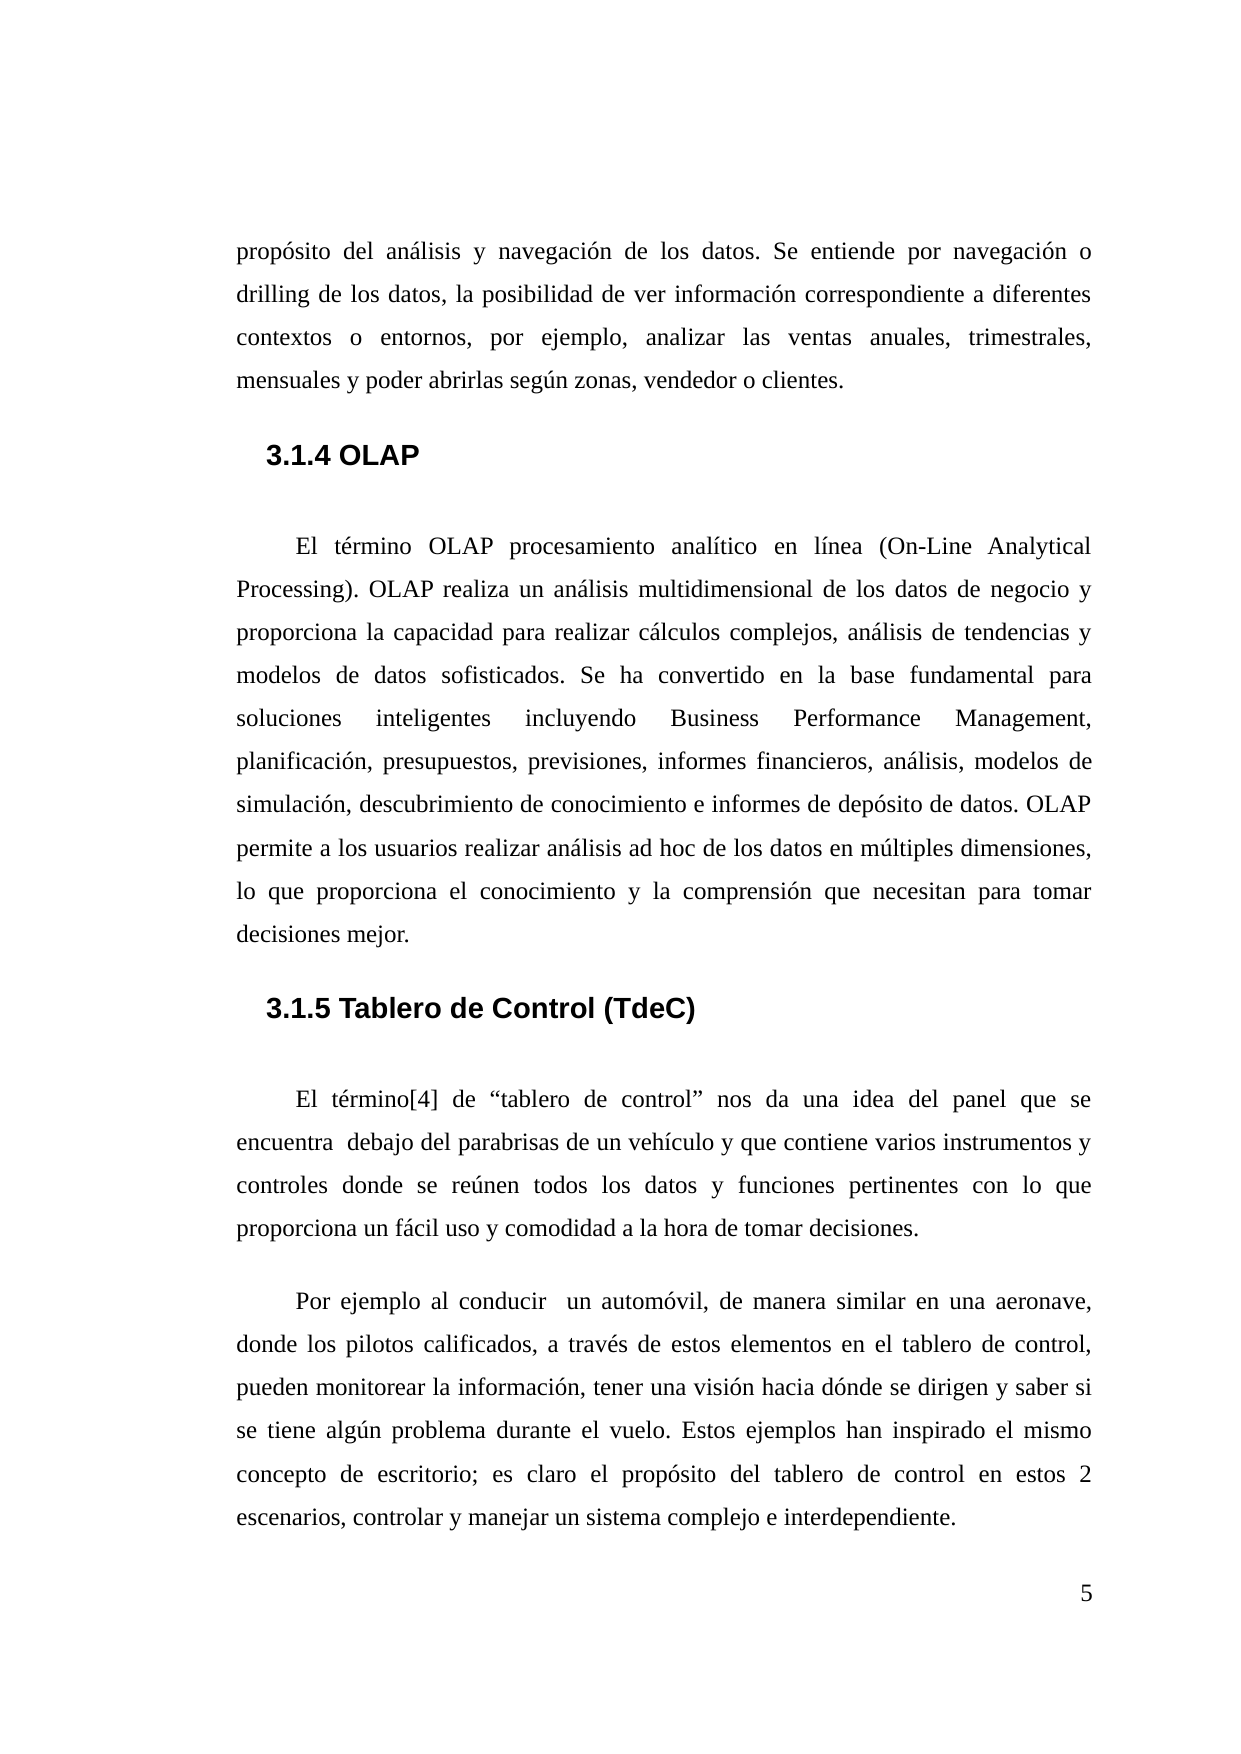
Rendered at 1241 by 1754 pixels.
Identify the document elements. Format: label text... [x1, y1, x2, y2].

subtitle 3.1.5 Tablero de Control (TdeC) [236, 992, 1093, 1025]
text El término[4] de “tablero de control” nos da una idea del panel que se encuentra debajo del parabrisas de un vehículo y que contiene varios instrumentos y controles donde se reúnen todos los datos y funciones pertinentes con lo que proporciona un fácil uso y comodidad a la hora de tomar decisiones. [236, 1084, 1093, 1242]
text propósito del análisis y navegación de los datos. Se entiende por navegación o drilling de los datos, la posibilidad de ver información correspondiente a diferentes contextos o entornos, por ejemplo, analizar las ventas anuales, trimestrales, mensuales y poder abrirlas según zonas, vendedor o clientes. [236, 236, 1093, 394]
subtitle 3.1.4 OLAP [236, 438, 1093, 472]
text Por ejemplo al conducir un automóvil, de manera similar en una aeronave, donde los pilotos calificados, a través de estos elementos en el tablero de control, pueden monitorear la información, tener una visión hacia dónde se dirigen y saber si se tiene algún problema durante el vuelo. Estos ejemplos han inspirado el mismo concepto de escritorio; es claro el propósito del tablero de control en estos 2 escenarios, controlar y manejar un sistema complejo e interdependiente. [236, 1286, 1093, 1531]
text El término OLAP procesamiento analítico en línea (On-Line Analytical Processing). OLAP realiza un análisis multidimensional de los datos de negocio y proporciona la capacidad para realizar cálculos complejos, análisis de tendencias y modelos de datos sofisticados. Se ha convertido en la base fundamental para soluciones inteligentes incluyendo Business Performance Management, planificación, presupuestos, previsiones, informes financieros, análisis, modelos de simulación, descubrimiento de conocimiento e informes de depósito de datos. OLAP permite a los usuarios realizar análisis ad hoc de los datos en múltiples dimensiones, lo que proporciona el conocimiento y la comprensión que necesitan para tomar decisiones mejor. [236, 531, 1093, 948]
